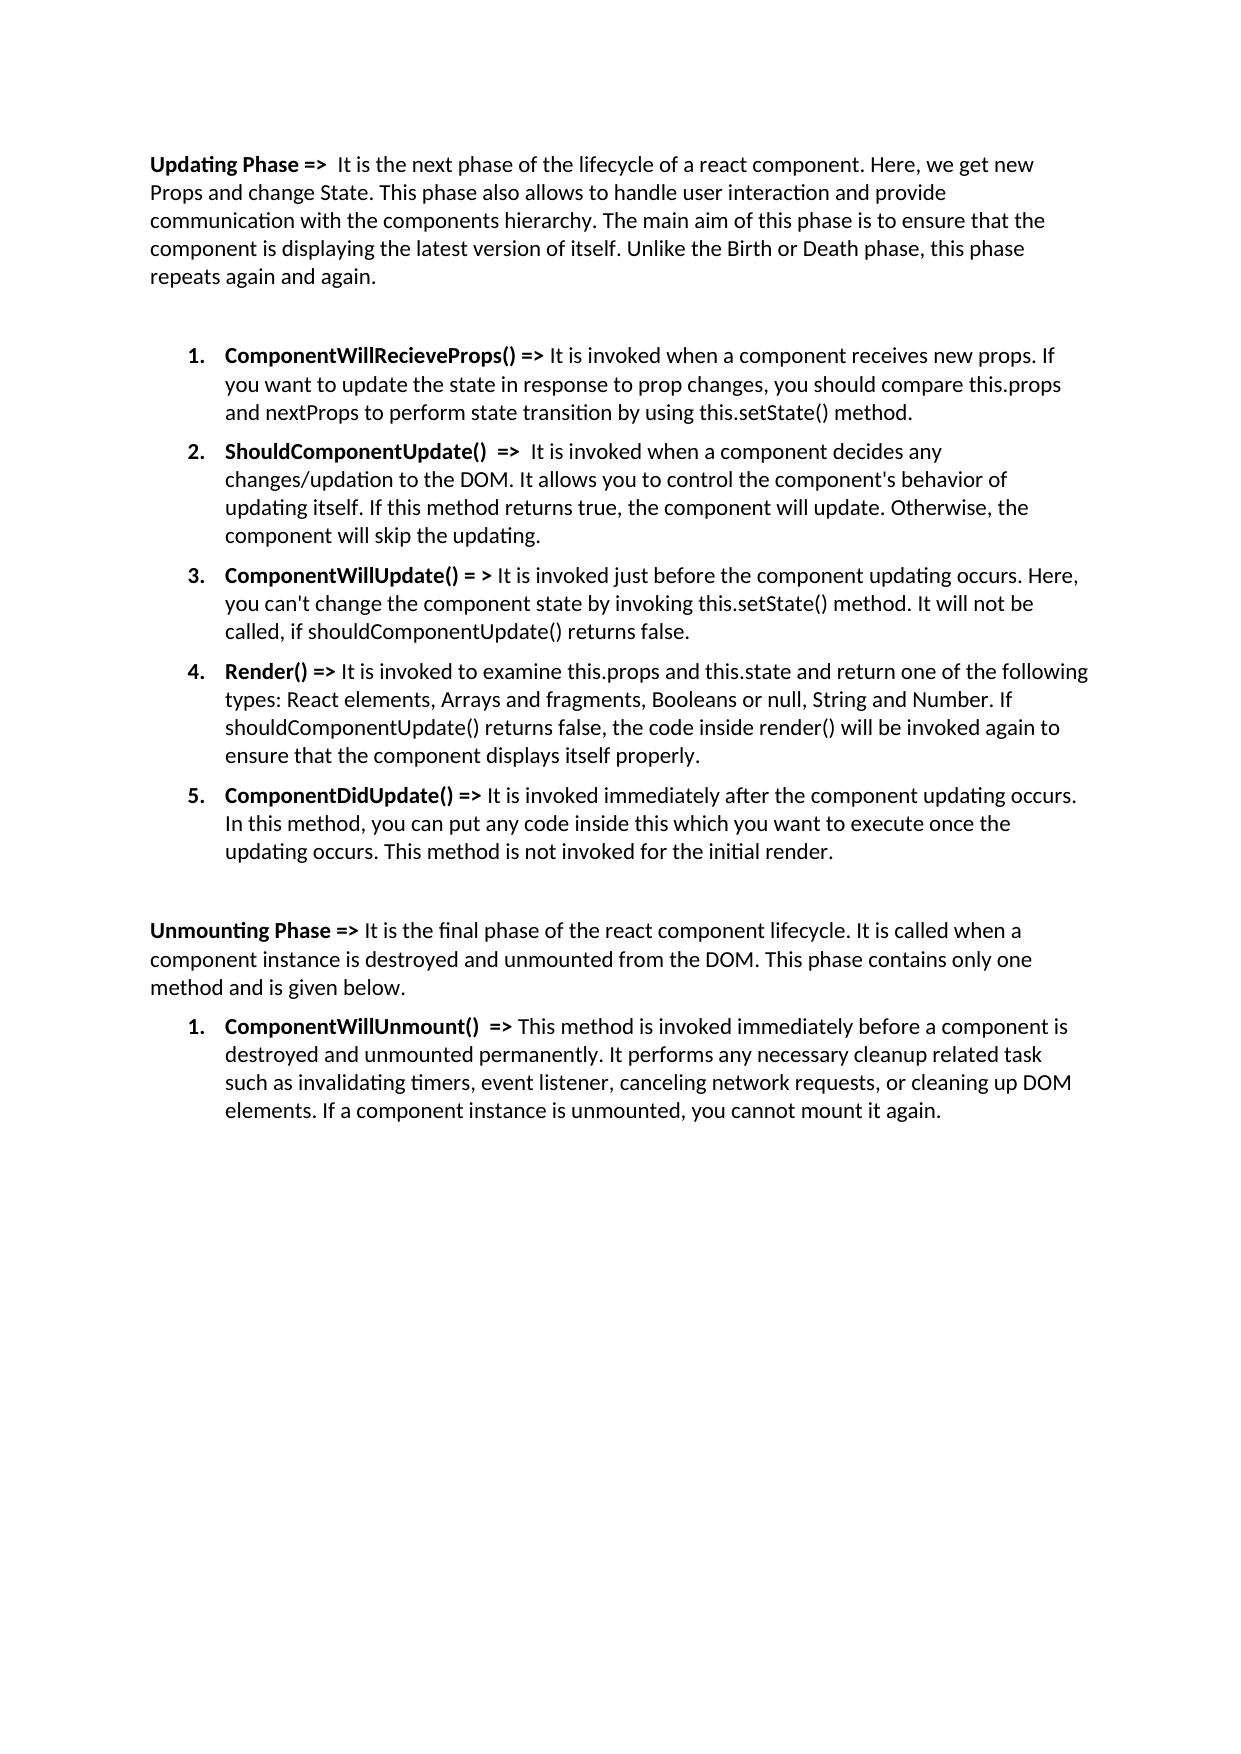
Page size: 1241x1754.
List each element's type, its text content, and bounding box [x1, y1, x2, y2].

list ComponentDidUpdate() => It is invoked immediately after the component updating occurs. In this method, you can put any code inside this which you want to execute once the updating occurs. This method is not invoked for the initial render. [187, 781, 1090, 865]
text Updating Phase => It is the next phase of the lifecycle of a react component. Here, we get new Props and change State. This phase also allows to handle user interaction and provide communication with the components hierarchy. The main aim of this phase is to ensure that the component is displaying the latest version of itself. Unlike the Birth or Death phase, this phase repeats again and again. [150, 150, 1090, 290]
list Render() => It is invoked to examine this.props and this.state and return one of the following types: React elements, Arrays and fragments, Booleans or null, String and Number. If shouldComponentUpdate() returns false, the code inside render() will be invoked again to ensure that the component displays itself properly. [187, 657, 1090, 769]
list ShouldComponentUpdate() => It is invoked when a component decides any changes/updation to the DOM. It allows you to control the component's behavior of updating itself. If this method returns true, the component will update. Otherwise, the component will skip the updating. [187, 437, 1090, 549]
list ComponentWillUpdate() = > It is invoked just before the component updating occurs. Here, you can't change the component state by invoking this.setState() method. It will not be called, if shouldComponentUpdate() returns false. [187, 561, 1090, 645]
list ComponentWillRecieveProps() => It is invoked when a component receives new props. If you want to update the state in response to prop changes, you should compare this.props and nextProps to perform state transition by using this.setState() method. [187, 342, 1090, 426]
list ComponentWillUnmount() => This method is invoked immediately before a component is destroyed and unmounted permanently. It performs any necessary cleanup related task such as invalidating timers, event listener, canceling network requests, or cleaning up DOM elements. If a component instance is unmounted, you cannot mount it again. [187, 1012, 1090, 1124]
text Unmounting Phase => It is the final phase of the react component lifecycle. It is called when a component instance is destroyed and unmounted from the DOM. This phase contains only one method and is given below. [150, 917, 1090, 1001]
